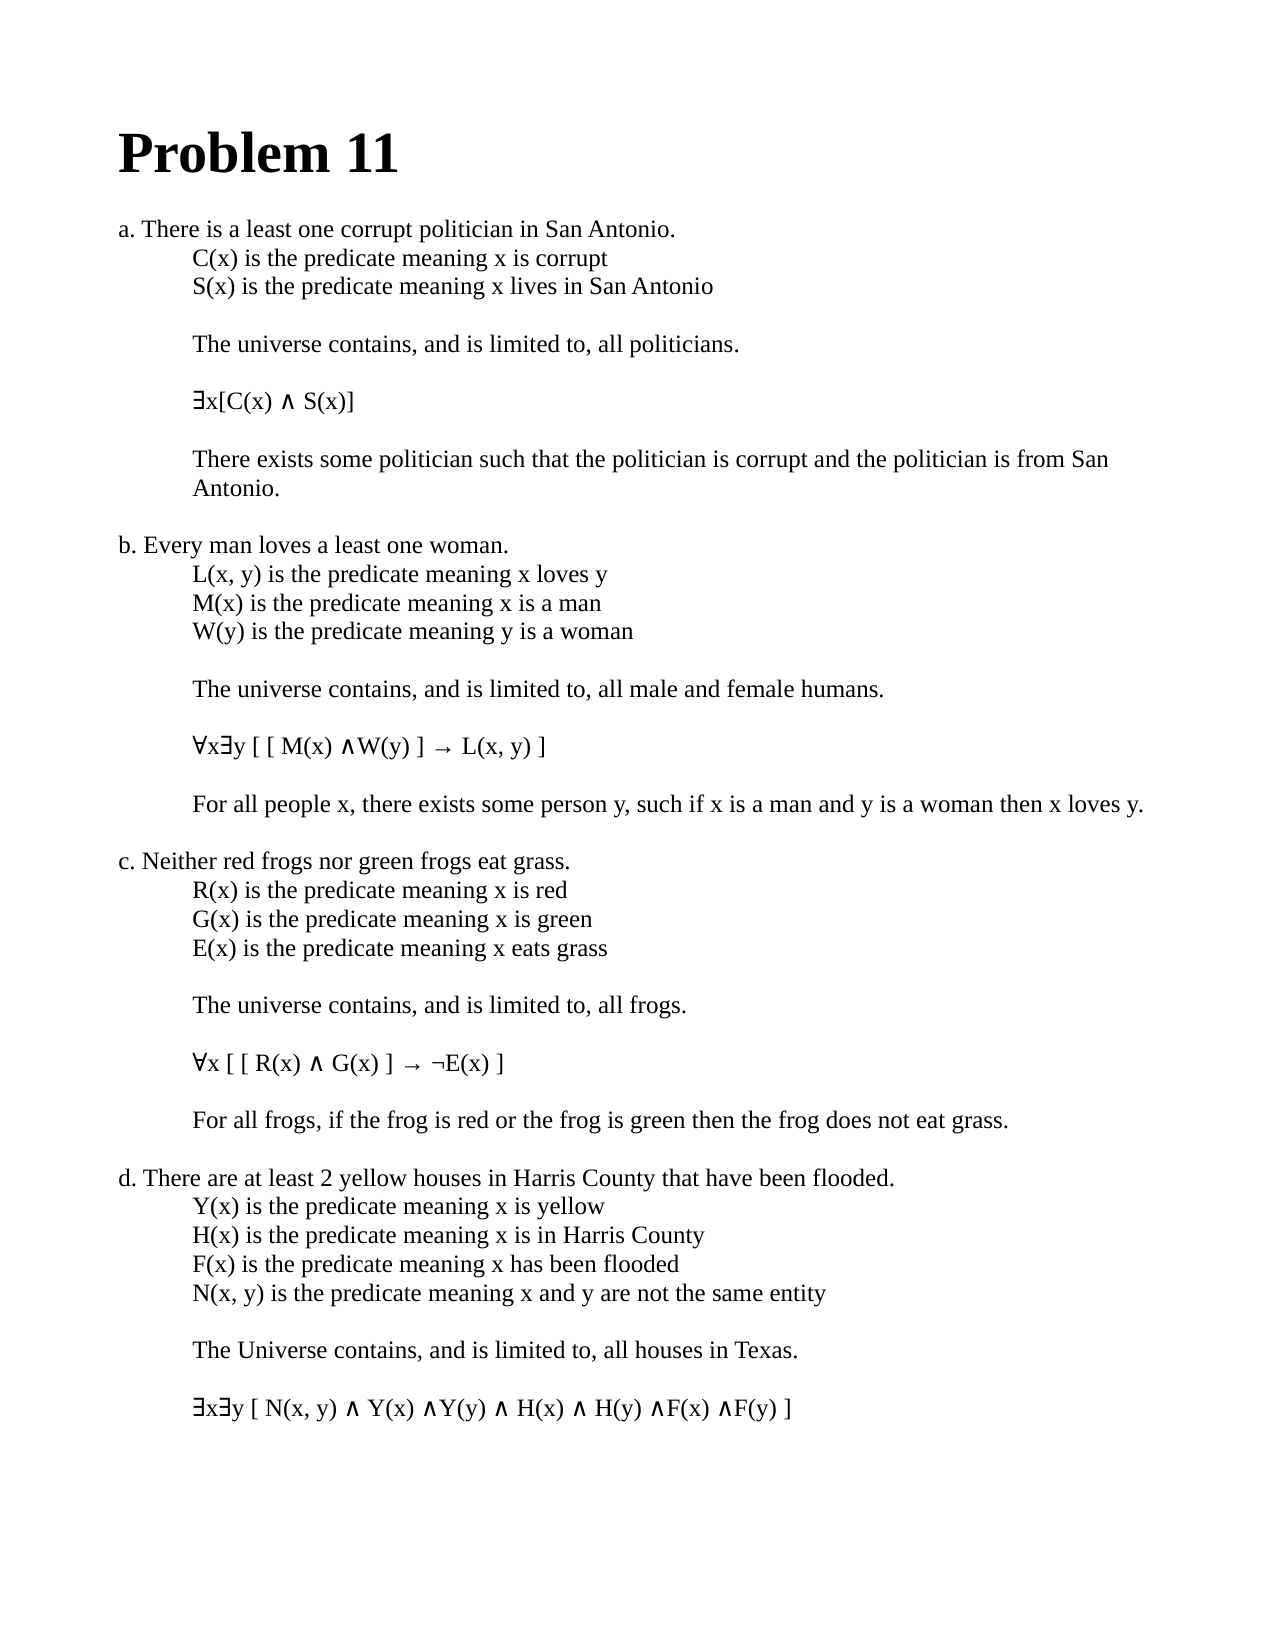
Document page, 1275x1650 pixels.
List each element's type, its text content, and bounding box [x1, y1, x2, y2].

text S(x) is the predicate meaning x lives in San Antonio [192, 271, 1157, 300]
text For all people x, there exists some person y, such if x is a man and y is a woman then x loves y. [192, 789, 1157, 818]
text ∃x[C(x) ∧ S(x)] [192, 386, 1157, 415]
text F(x) is the predicate meaning x has been flooded [192, 1249, 1157, 1278]
text Problem 11 [118, 118, 1157, 185]
text L(x, y) is the predicate meaning x loves y [192, 559, 1157, 588]
text The universe contains, and is limited to, all male and female humans. [192, 674, 1157, 703]
text ∀x∃y [ [ M(x) ∧W(y) ] → L(x, y) ] [192, 731, 1157, 760]
text ∃x∃y [ N(x, y) ∧ Y(x) ∧Y(y) ∧ H(x) ∧ H(y) ∧F(x) ∧F(y) ] [192, 1393, 1157, 1421]
text The universe contains, and is limited to, all frogs. [192, 990, 1157, 1019]
text C(x) is the predicate meaning x is corrupt [192, 243, 1157, 271]
text N(x, y) is the predicate meaning x and y are not the same entity [192, 1278, 1157, 1306]
text The Universe contains, and is limited to, all houses in Texas. [192, 1335, 1157, 1364]
text d. There are at least 2 yellow houses in Harris County that have been flooded. [118, 1163, 1157, 1191]
text The universe contains, and is limited to, all politicians. [192, 329, 1157, 358]
text E(x) is the predicate meaning x eats grass [192, 933, 1157, 961]
text W(y) is the predicate meaning y is a woman [192, 616, 1157, 645]
text ∀x [ [ R(x) ∧ G(x) ] → ¬E(x) ] [192, 1048, 1157, 1076]
text b. Every man loves a least one woman. [118, 530, 1157, 559]
text H(x) is the predicate meaning x is in Harris County [192, 1220, 1157, 1249]
text There exists some politician such that the politician is corrupt and the politician is from San Antonio. [192, 444, 1157, 501]
text Y(x) is the predicate meaning x is yellow [192, 1191, 1157, 1220]
text c. Neither red frogs nor green frogs eat grass. [118, 846, 1157, 875]
text R(x) is the predicate meaning x is red [192, 875, 1157, 904]
text For all frogs, if the frog is red or the frog is green then the frog does not eat grass. [192, 1105, 1157, 1134]
text M(x) is the predicate meaning x is a man [192, 588, 1157, 616]
text G(x) is the predicate meaning x is green [192, 904, 1157, 933]
text a. There is a least one corrupt politician in San Antonio. [118, 214, 1157, 243]
